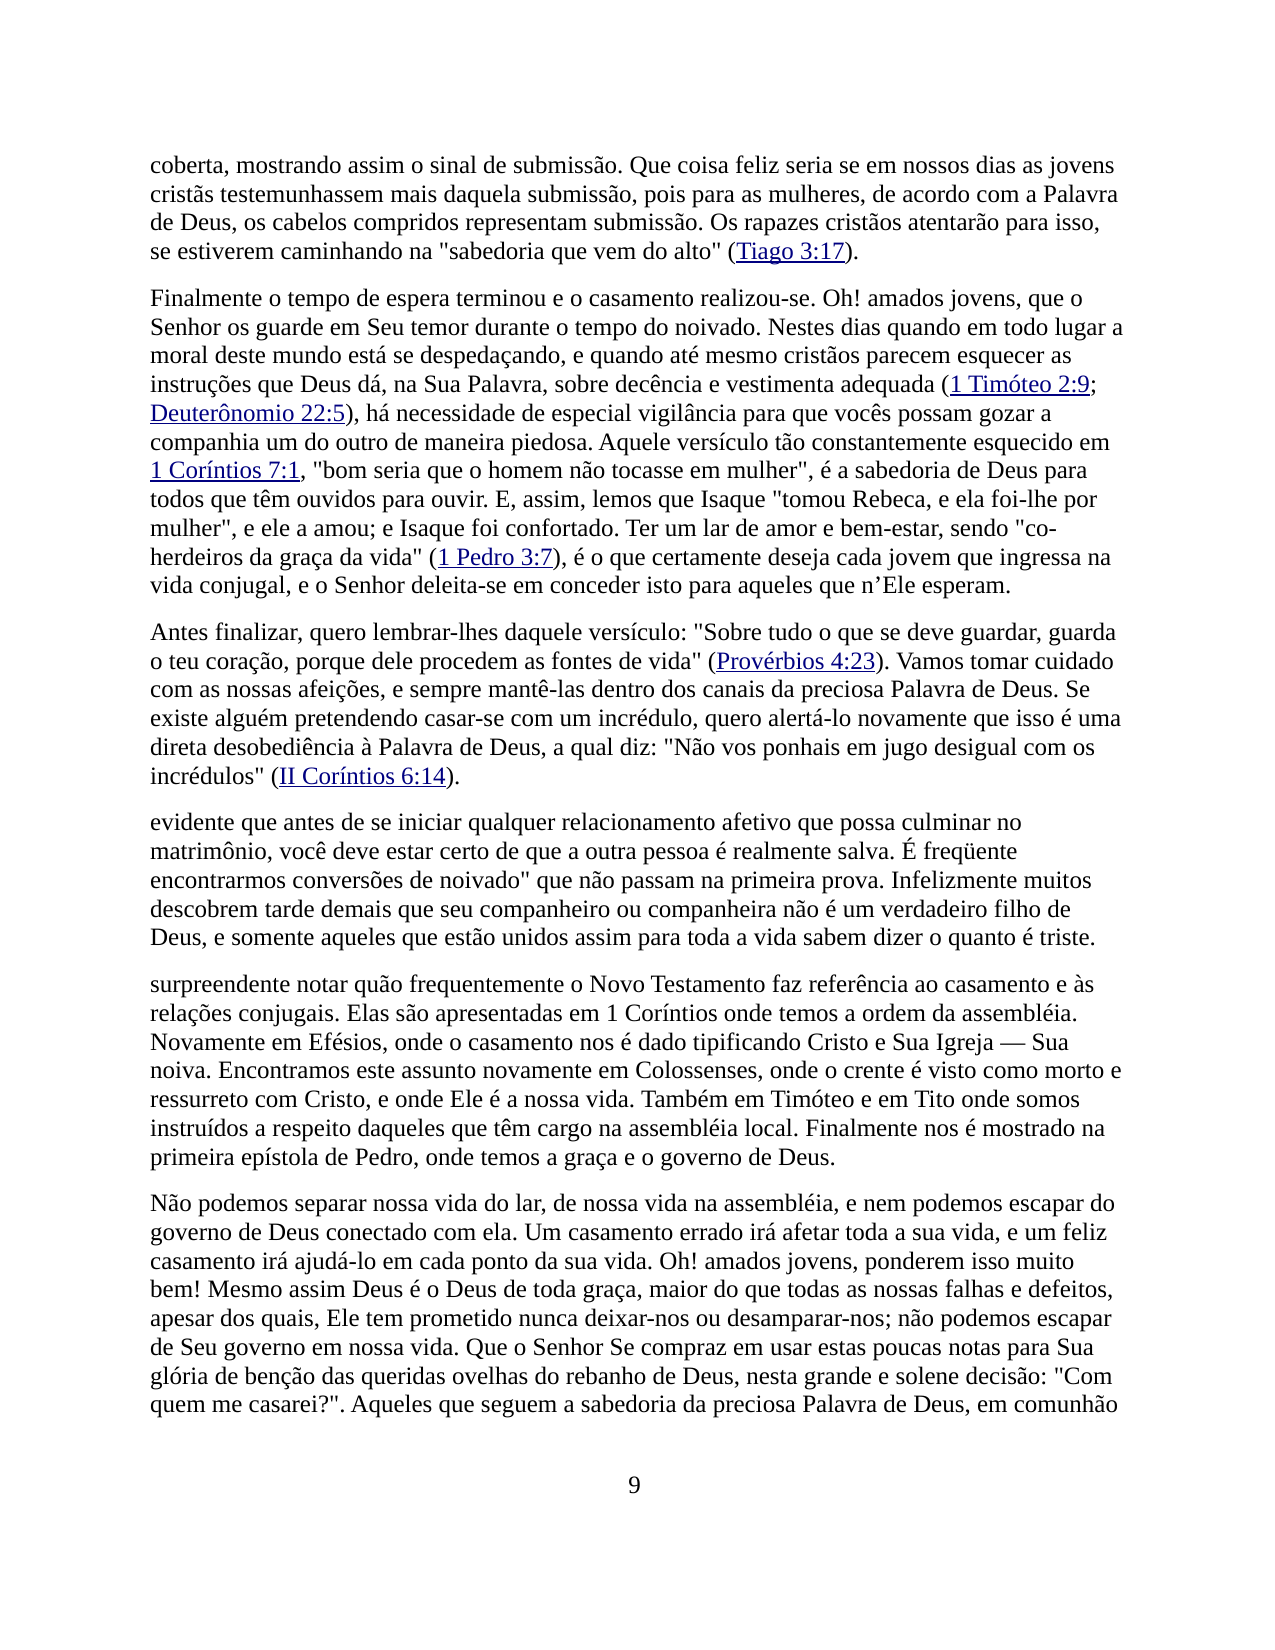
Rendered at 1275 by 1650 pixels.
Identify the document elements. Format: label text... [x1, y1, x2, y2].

text Não podemos separar nossa vida do lar, de nossa vida na assembléia, e nem podemos escapar do governo de Deus conectado com ela. Um casamento errado irá afetar toda a sua vida, e um feliz casamento irá ajudá-lo em cada ponto da sua vida. Oh! amados jovens, ponderem isso muito bem! Mesmo assim Deus é o Deus de toda graça, maior do que todas as nossas falhas e defeitos, apesar dos quais, Ele tem prometido nunca deixar-nos ou desamparar-nos; não podemos escapar de Seu governo em nossa vida. Que o Senhor Se compraz em usar estas poucas notas para Sua glória de benção das queridas ovelhas do rebanho de Deus, nesta grande e solene decisão: "Com quem me casarei?". Aqueles que seguem a sabedoria da preciosa Palavra de Deus, em comunhão [150, 1188, 1125, 1418]
text Antes finalizar, quero lembrar-lhes daquele versículo: "Sobre tudo o que se deve guardar, guarda o teu coração, porque dele procedem as fontes de vida" (Provérbios 4:23). Vamos tomar cuidado com as nossas afeições, e sempre mantê-las dentro dos canais da preciosa Palavra de Deus. Se existe alguém pretendendo casar-se com um incrédulo, quero alertá-lo novamente que isso é uma direta desobediência à Palavra de Deus, a qual diz: "Não vos ponhais em jugo desigual com os incrédulos" (II Coríntios 6:14). [150, 617, 1125, 789]
text surpreendente notar quão frequentemente o Novo Testamento faz referência ao casamento e às relações conjugais. Elas são apresentadas em 1 Coríntios onde temos a ordem da assembléia. Novamente em Efésios, onde o casamento nos é dado tipificando Cristo e Sua Igreja — Sua noiva. Encontramos este assunto novamente em Colossenses, onde o crente é visto como morto e ressurreto com Cristo, e onde Ele é a nossa vida. Também em Timóteo e em Tito onde somos instruídos a respeito daqueles que têm cargo na assembléia local. Finalmente nos é mostrado na primeira epístola de Pedro, onde temos a graça e o governo de Deus. [150, 969, 1125, 1170]
text evidente que antes de se iniciar qualquer relacionamento afetivo que possa culminar no matrimônio, você deve estar certo de que a outra pessoa é realmente salva. É freqüente encontrarmos conversões de noivado" que não passam na primeira prova. Infelizmente muitos descobrem tarde demais que seu companheiro ou companheira não é um verdadeiro filho de Deus, e somente aqueles que estão unidos assim para toda a vida sabem dizer o quanto é triste. [150, 807, 1125, 951]
text Finalmente o tempo de espera terminou e o casamento realizou-se. Oh! amados jovens, que o Senhor os guarde em Seu temor durante o tempo do noivado. Nestes dias quando em todo lugar a moral deste mundo está se despedaçando, e quando até mesmo cristãos parecem esquecer as instruções que Deus dá, na Sua Palavra, sobre decência e vestimenta adequada (1 Timóteo 2:9; Deuterônomio 22:5), há necessidade de especial vigilância para que vocês possam gozar a companhia um do outro de maneira piedosa. Aquele versículo tão constantemente esquecido em 1 Coríntios 7:1, "bom seria que o homem não tocasse em mulher", é a sabedoria de Deus para todos que têm ouvidos para ouvir. E, assim, lemos que Isaque "tomou Rebeca, e ela foi-lhe por mulher", e ele a amou; e Isaque foi confortado. Ter um lar de amor e bem-estar, sendo "co-herdeiros da graça da vida" (1 Pedro 3:7), é o que certamente deseja cada jovem que ingressa na vida conjugal, e o Senhor deleita-se em conceder isto para aqueles que n’Ele esperam. [150, 283, 1125, 599]
text coberta, mostrando assim o sinal de submissão. Que coisa feliz seria se em nossos dias as jovens cristãs testemunhassem mais daquela submissão, pois para as mulheres, de acordo com a Palavra de Deus, os cabelos compridos representam submissão. Os rapazes cristãos atentarão para isso, se estiverem caminhando na "sabedoria que vem do alto" (Tiago 3:17). [150, 150, 1125, 265]
